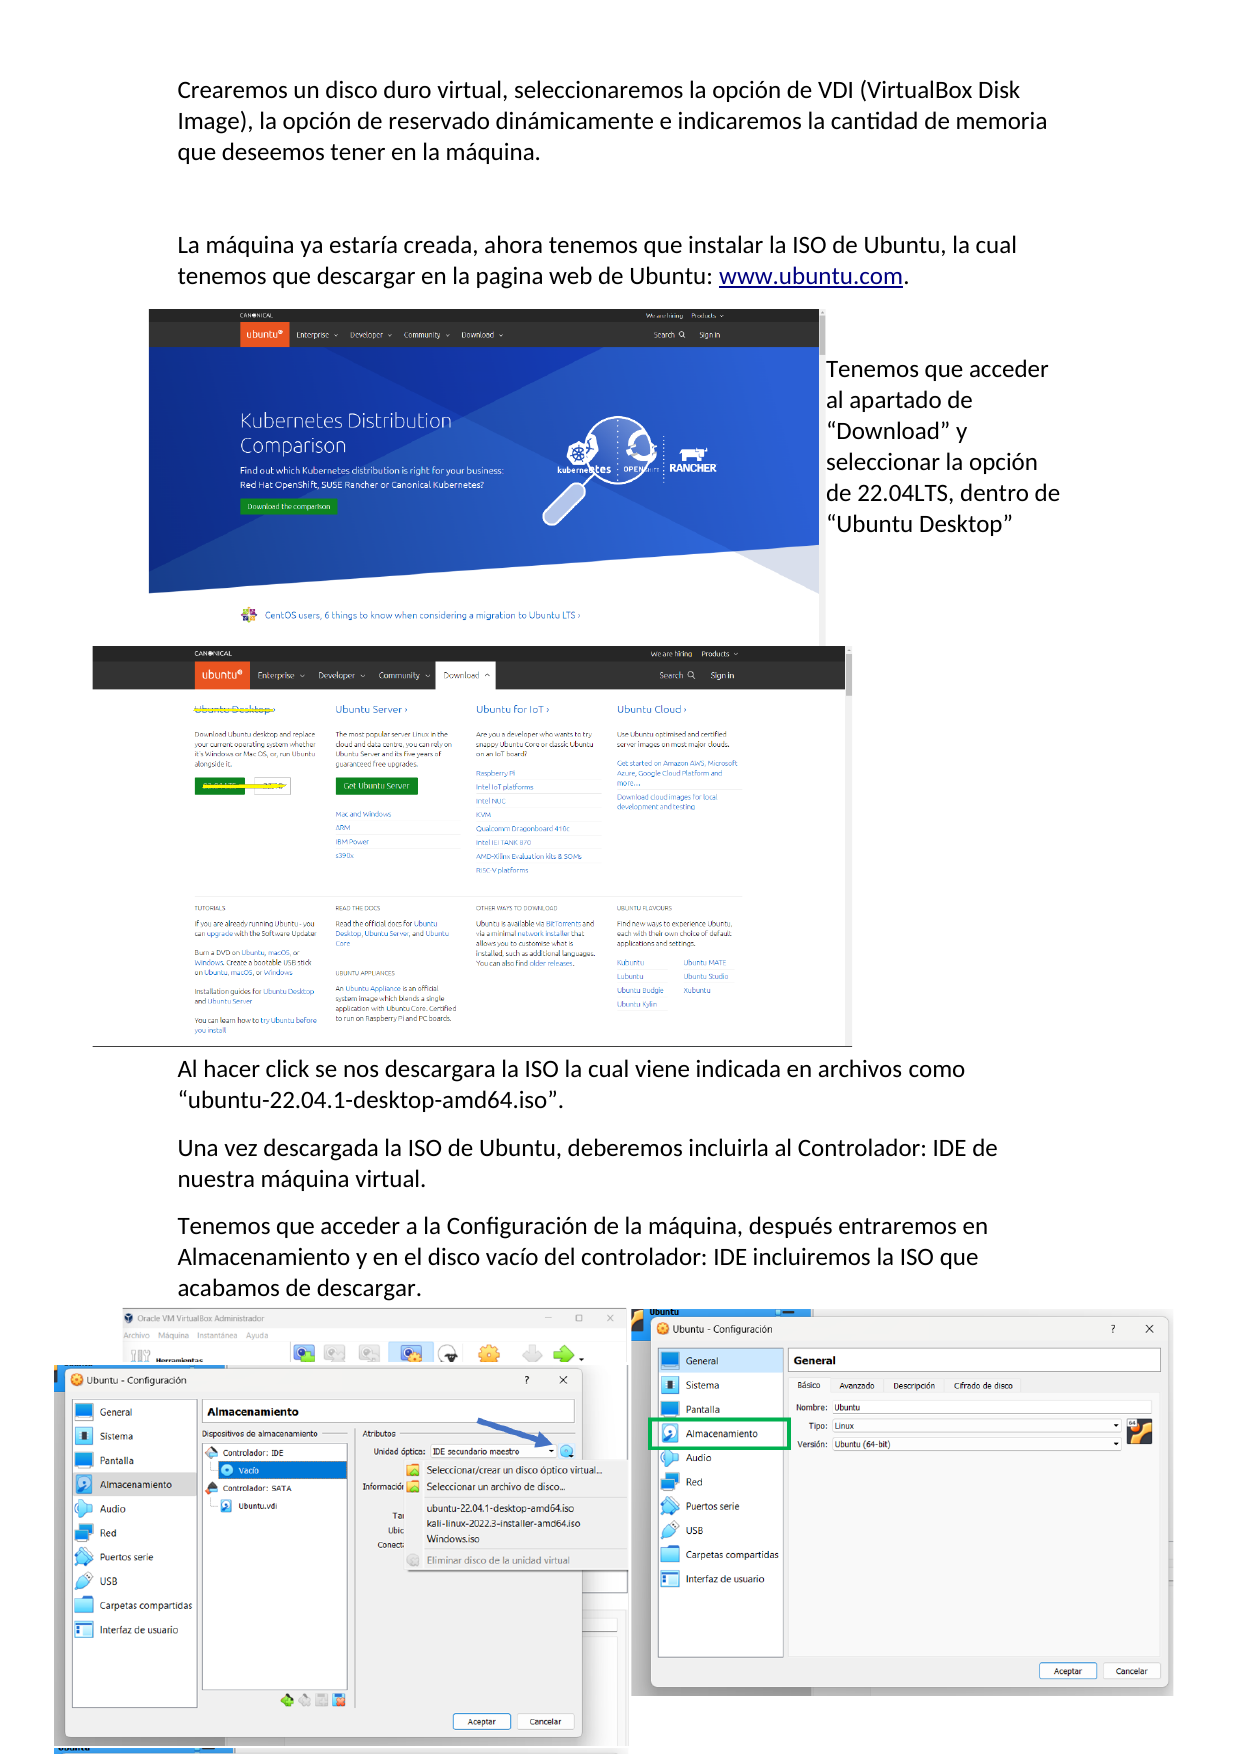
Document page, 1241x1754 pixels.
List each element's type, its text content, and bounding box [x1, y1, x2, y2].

text Una vez descargada la ISO de Ubuntu, deberemos incluirla al Controlador: IDE de nuestra máquina virtual. [177, 1132, 1063, 1193]
text Al hacer click se nos descargara la ISO la cual viene indicada en archivos como “ubuntu-22.04.1-desktop-amd64.iso”. [177, 1053, 1063, 1114]
text La máquina ya estaría creada, ahora tenemos que instalar la ISO de Ubuntu, la cual tenemos que descargar en la pagina web de Ubuntu: www.ubuntu.com. [177, 229, 1063, 290]
text Crearemos un disco duro virtual, seleccionaremos la opción de VDI (VirtualBox Disk Image), la opción de reservado dinámicamente e indicaremos la cantidad de memoria que deseemos tener en la máquina. [177, 74, 1063, 166]
text Tenemos que acceder a la Configuración de la máquina, después entraremos en Almacenamiento y en el disco vacío del controlador: IDE incluiremos la ISO que acabamos de descargar. [177, 1210, 1063, 1303]
text Tenemos que acceder al apartado de “Download” y seleccionar la opción de 22.04LTS, dentro de “Ubuntu Desktop” [826, 353, 1063, 538]
